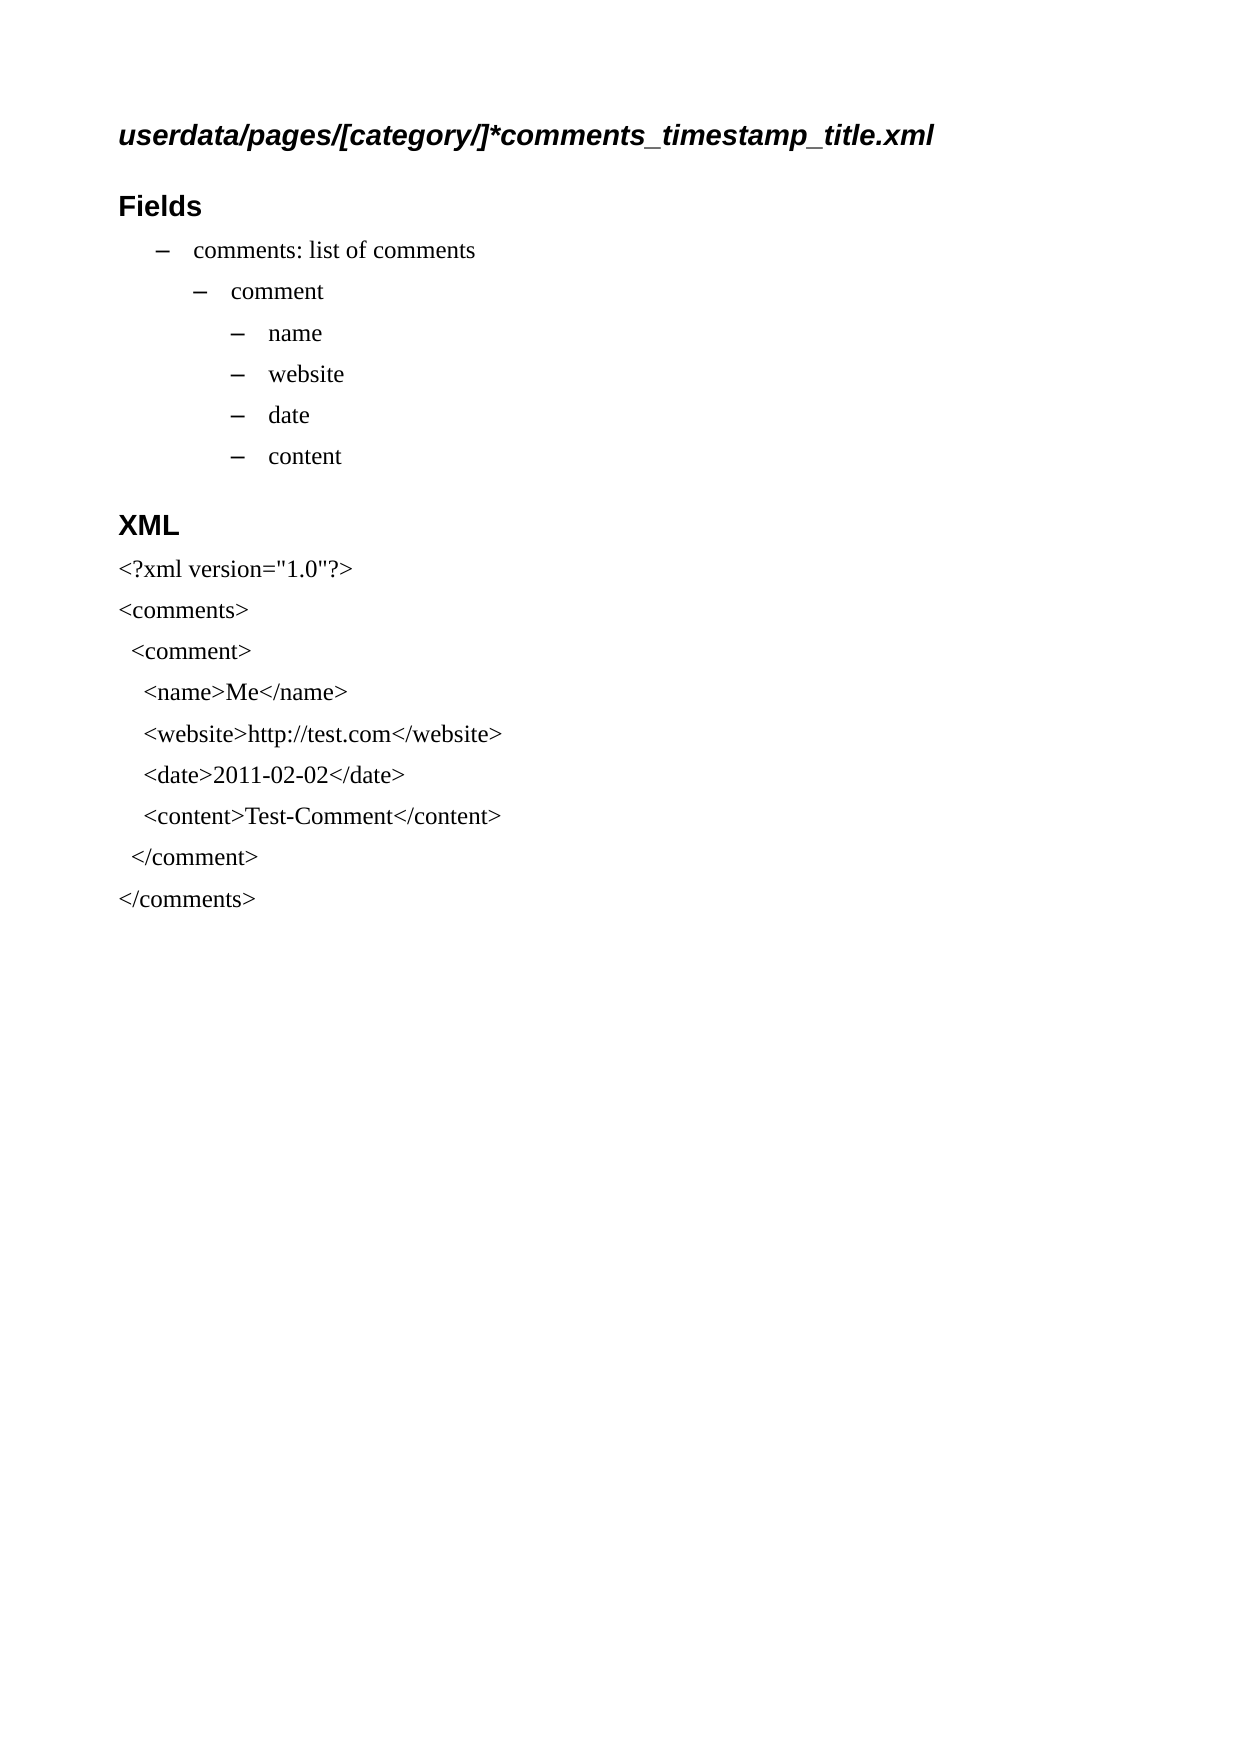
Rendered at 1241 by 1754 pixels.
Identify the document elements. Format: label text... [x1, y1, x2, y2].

list comment [193, 276, 1122, 305]
subtitle Fields [118, 189, 1122, 223]
text </comment> [118, 842, 1122, 871]
text <website>http://test.com</website> [118, 719, 1122, 747]
list date [231, 400, 1122, 429]
text <comment> [118, 636, 1122, 665]
text <content>Test-Comment</content> [118, 801, 1122, 830]
list comments: list of comments [156, 235, 1122, 264]
list name [231, 318, 1122, 346]
text <comments> [118, 595, 1122, 624]
list website [231, 359, 1122, 388]
subtitle XML [118, 508, 1122, 541]
text <name>Me</name> [118, 677, 1122, 706]
subtitle userdata/pages/[category/]*comments_timestamp_title.xml [118, 118, 1122, 152]
list content [231, 441, 1122, 470]
text <?xml version="1.0"?> [118, 554, 1122, 582]
text </comments> [118, 884, 1122, 912]
text <date>2011-02-02</date> [118, 760, 1122, 789]
